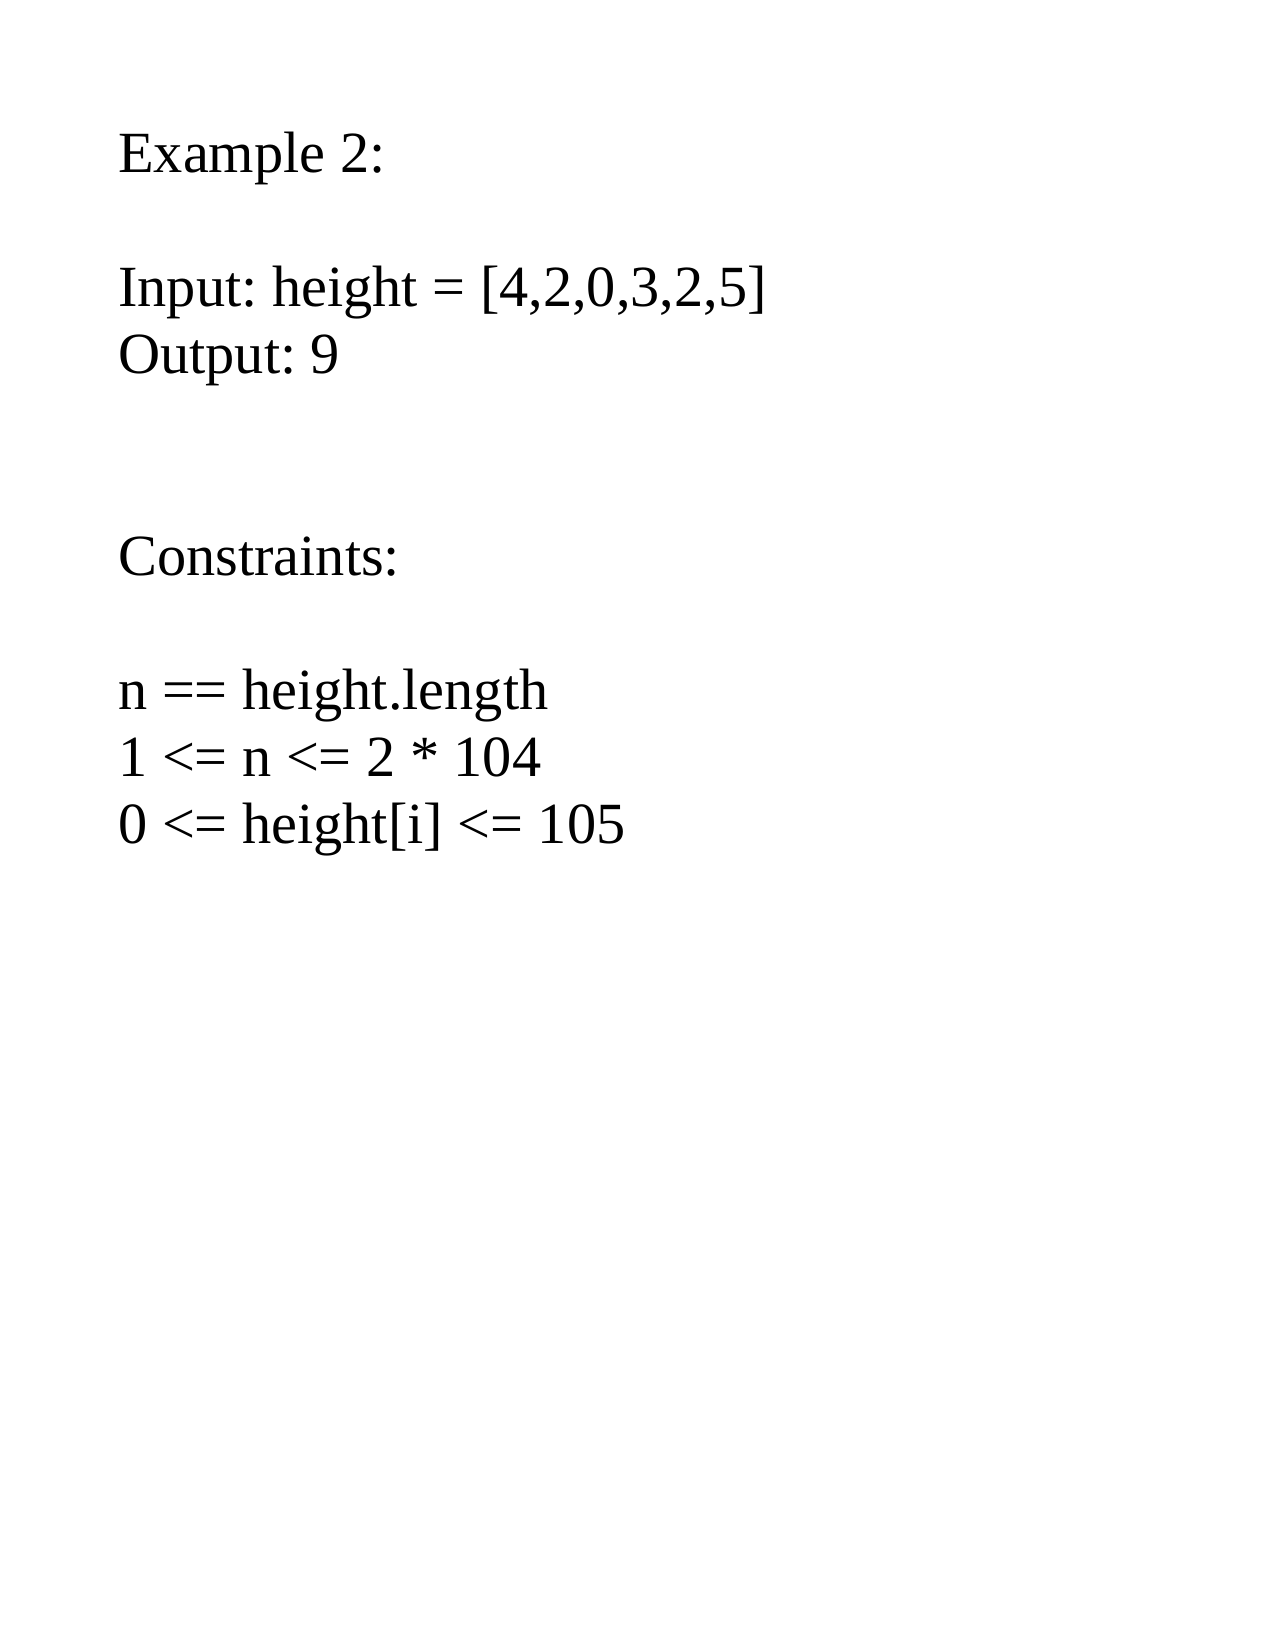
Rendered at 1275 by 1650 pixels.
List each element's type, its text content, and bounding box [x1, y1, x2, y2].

text Constraints: [118, 521, 1157, 588]
text Input: height = [4,2,0,3,2,5] [118, 252, 1157, 319]
text Example 2: [118, 118, 1157, 185]
text Output: 9 [118, 319, 1157, 386]
text 0 <= height[i] <= 105 [118, 789, 1157, 856]
text 1 <= n <= 2 * 104 [118, 722, 1157, 789]
text n == height.length [118, 655, 1157, 722]
